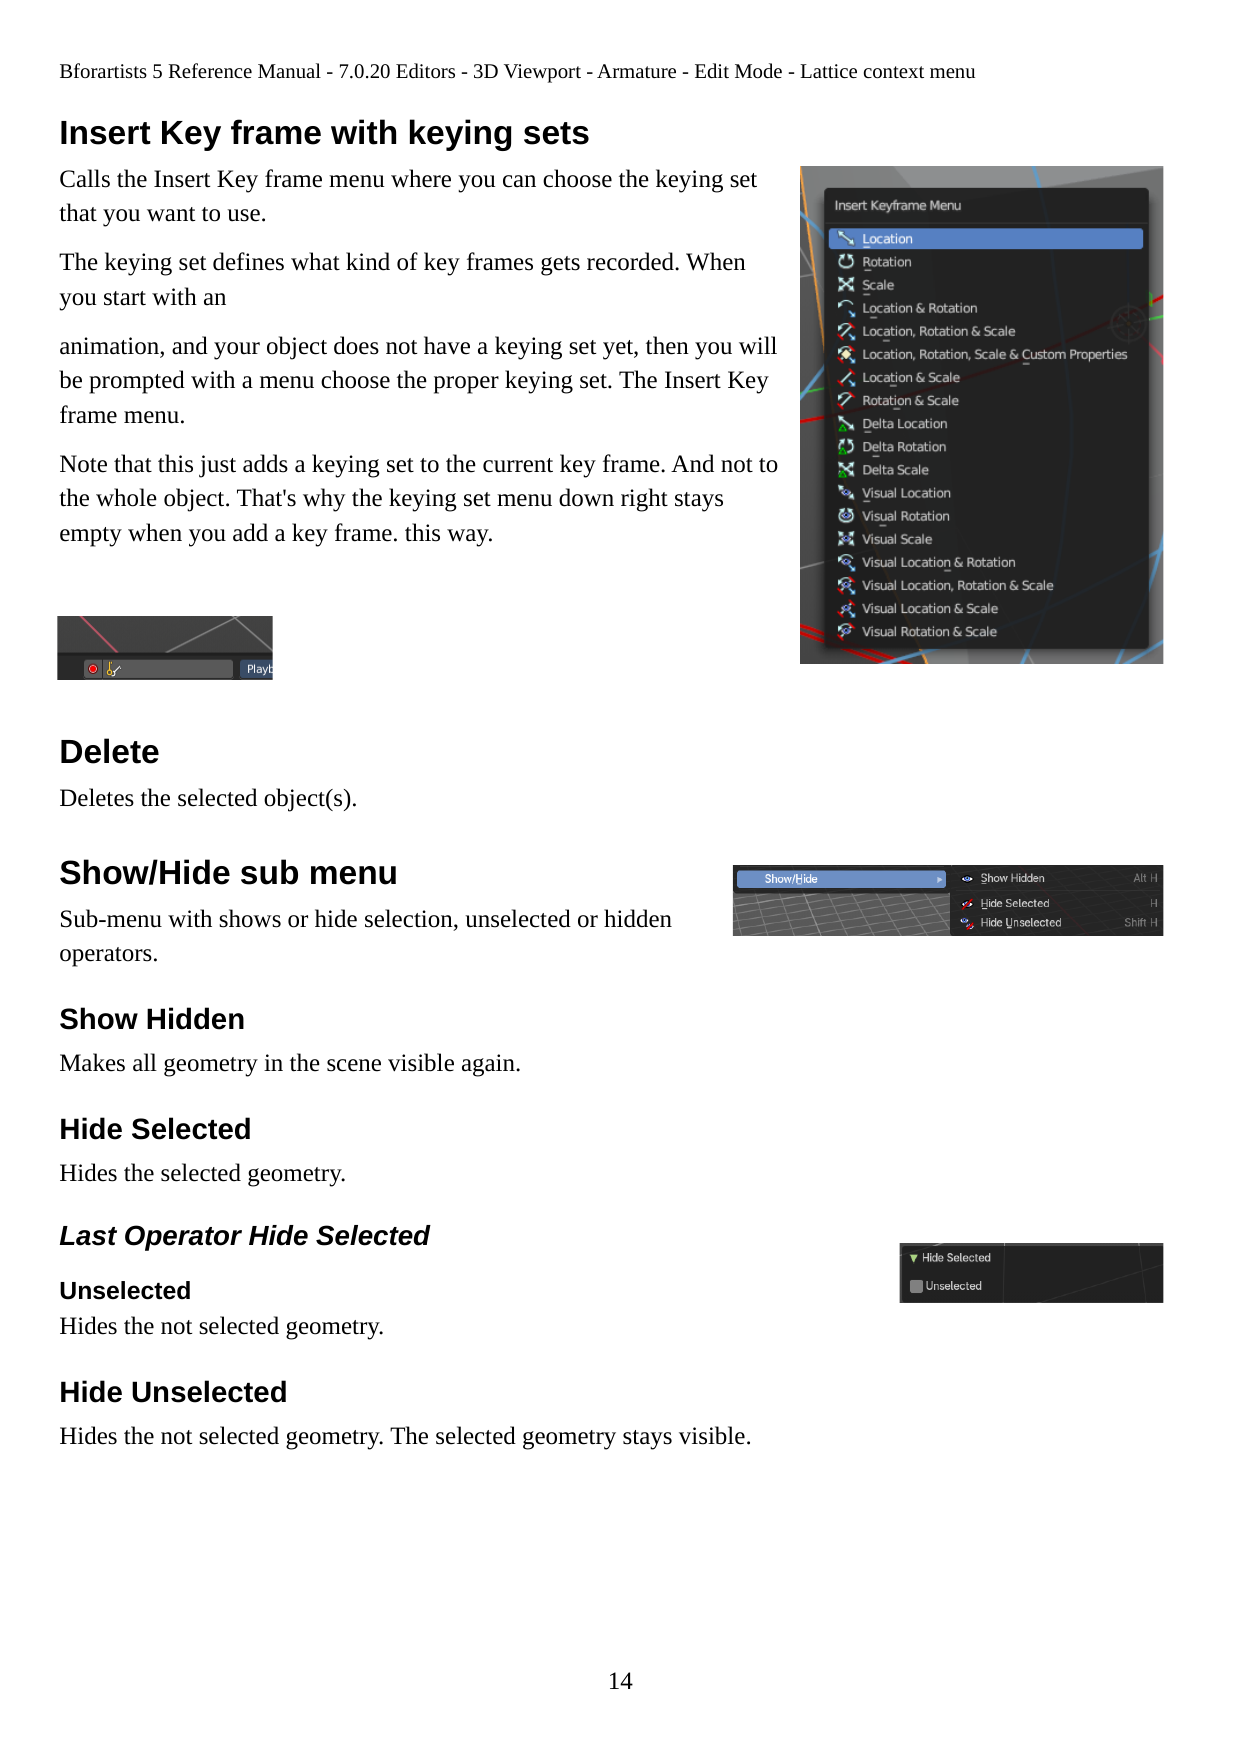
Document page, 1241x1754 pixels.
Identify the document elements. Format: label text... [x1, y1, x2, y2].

subtitle Insert Key frame with keying sets [59, 113, 1181, 151]
subtitle Show/Hide sub menu [59, 852, 1181, 891]
text Hides the selected geometry. [59, 1158, 1181, 1187]
text Deletes the selected object(s). [59, 783, 1181, 811]
text Hides the not selected geometry. [59, 1311, 1181, 1340]
text Makes all geometry in the scene visible again. [59, 1048, 1181, 1077]
subtitle Delete [59, 731, 1181, 770]
picture [57, 616, 273, 680]
text Sub-menu with shows or hide selection, unselected or hidden operators. [59, 904, 1181, 967]
subtitle Hide Selected [59, 1112, 1181, 1145]
text animation, and your object does not have a keying set yet, then you will be prompted with a menu choose the proper keying set. The Insert Key frame menu. [59, 331, 800, 428]
text The keying set defines what kind of key frames gets recorded. When you start with an [59, 247, 800, 311]
subtitle Show Hidden [59, 1002, 1181, 1036]
text Hides the not selected geometry. The selected geometry stays visible. [59, 1421, 1181, 1450]
picture [899, 1243, 1164, 1303]
subtitle Hide Unselected [59, 1375, 1181, 1408]
subtitle Last Operator Hide Selected [59, 1219, 1181, 1251]
picture [800, 166, 1164, 664]
text Note that this just adds a keying set to the current key frame. And not to the whole object. That's why the keying set menu down right stays empty when you add a key frame. this way. [59, 449, 800, 547]
text Calls the Insert Key frame menu where you can choose the keying set that you want to use. [59, 164, 1181, 227]
picture [732, 865, 1164, 936]
subtitle Unselected [59, 1276, 1181, 1305]
